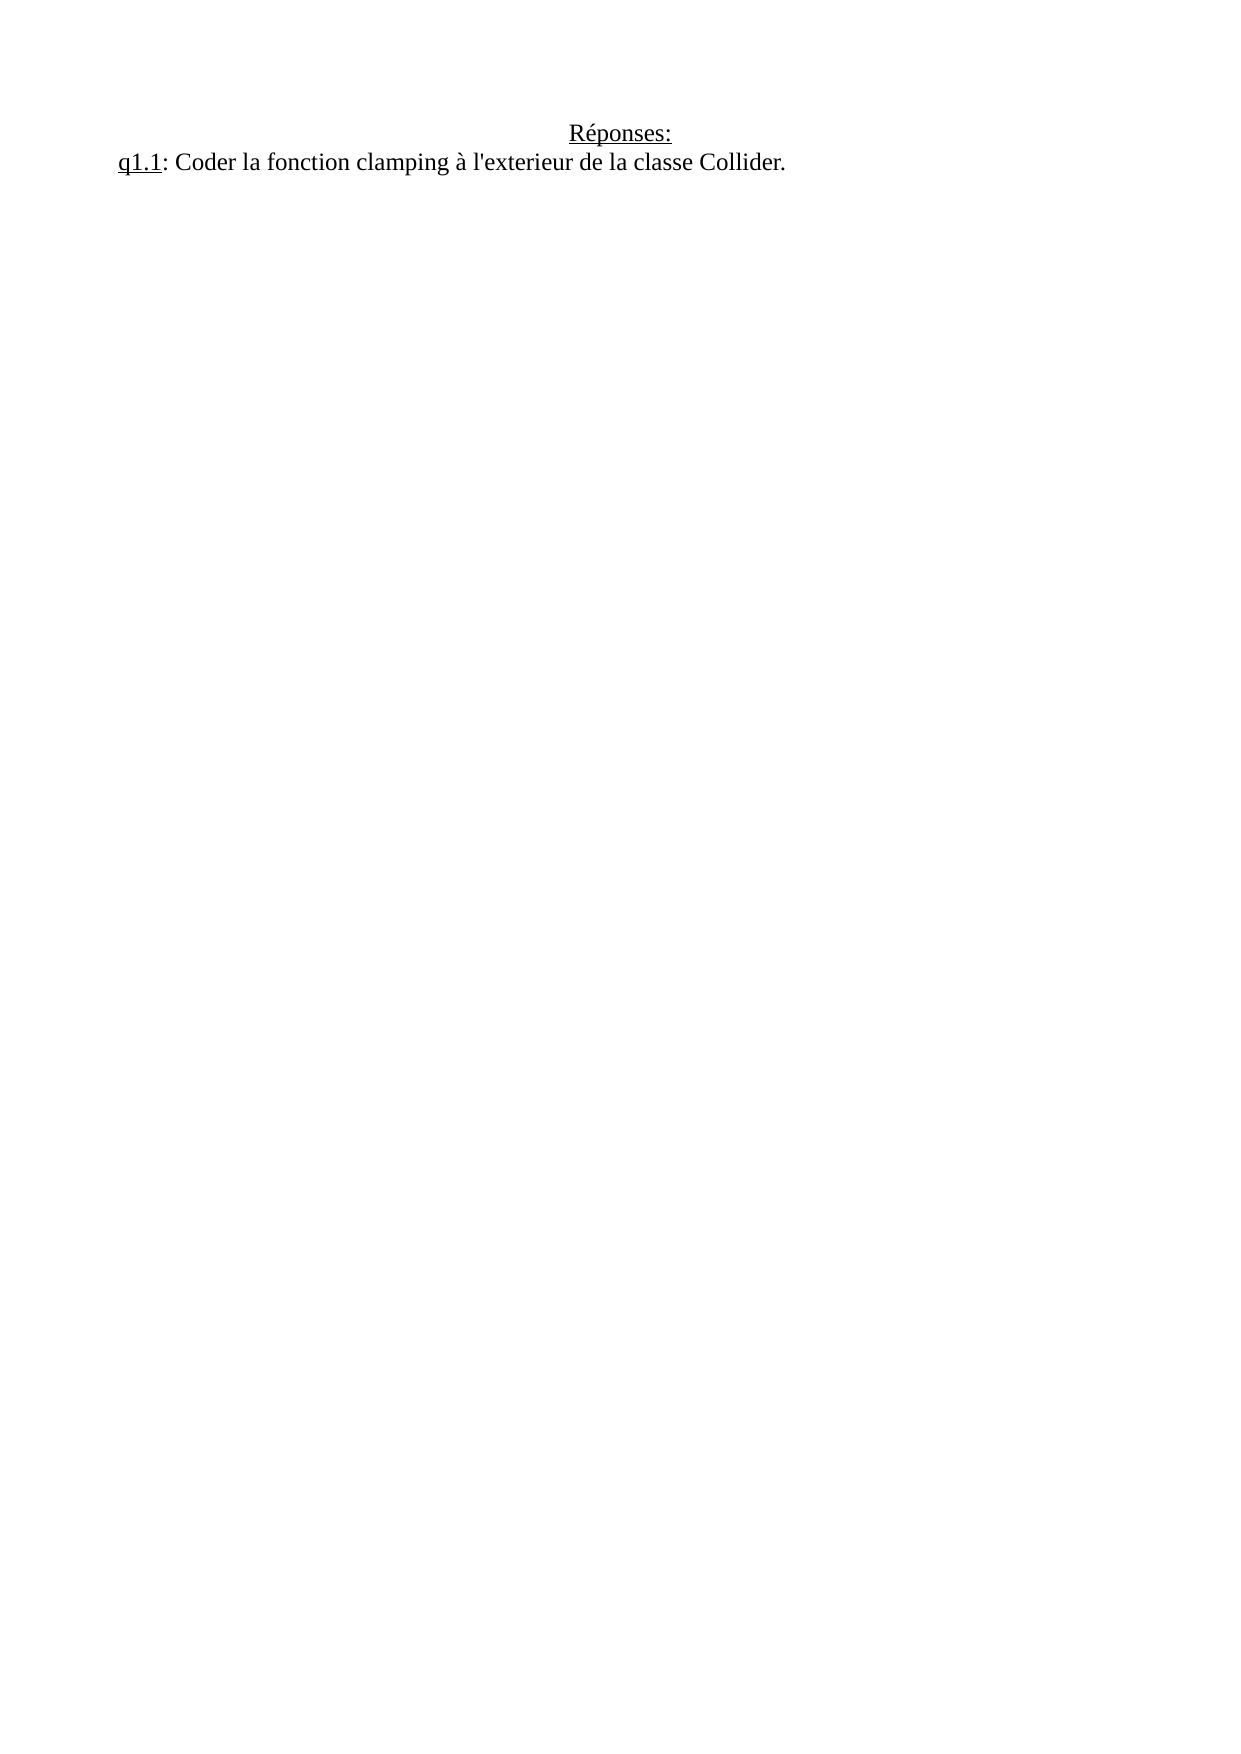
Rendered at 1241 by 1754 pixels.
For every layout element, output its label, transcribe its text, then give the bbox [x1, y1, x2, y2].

text Réponses: [118, 118, 1122, 147]
text q1.1: Coder la fonction clamping à l'exterieur de la classe Collider. [118, 147, 1122, 176]
